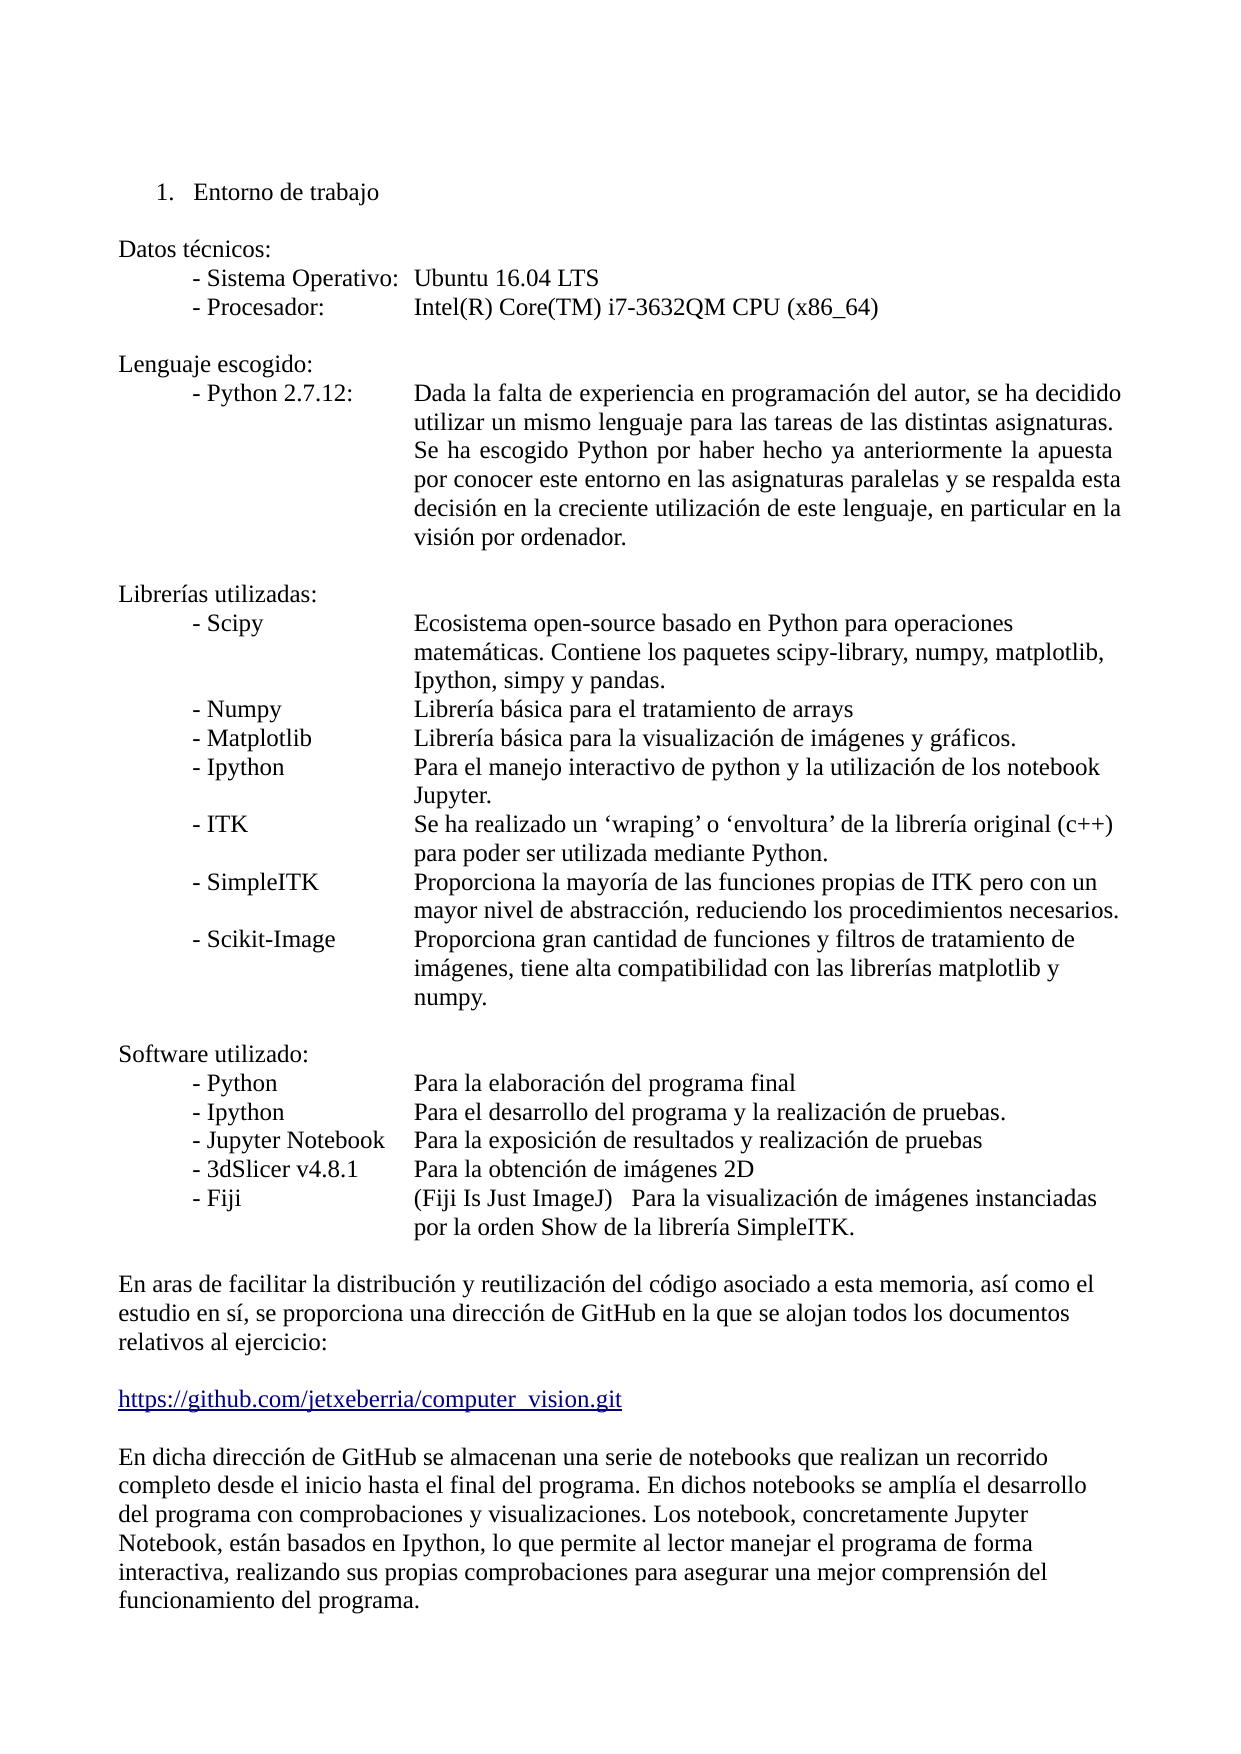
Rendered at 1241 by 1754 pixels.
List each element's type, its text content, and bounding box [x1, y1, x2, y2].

text En aras de facilitar la distribución y reutilización del código asociado a esta memoria, así como el estudio en sí, se proporciona una dirección de GitHub en la que se alojan todos los documentos relativos al ejercicio: [118, 1269, 1122, 1356]
text - Ipython Para el desarrollo del programa y la realización de pruebas. [118, 1097, 1122, 1126]
text - Python Para la elaboración del programa final [118, 1068, 1122, 1097]
text - 3dSlicer v4.8.1 Para la obtención de imágenes 2D [118, 1154, 1122, 1183]
text https://github.com/jetxeberria/computer_vision.git [118, 1384, 1122, 1413]
text - Procesador: Intel(R) Core(TM) i7-3632QM CPU (x86_64) [118, 292, 1122, 321]
text Lenguaje escogido: [118, 349, 1122, 378]
text - Ipython Para el manejo interactivo de python y la utilización de los notebook Jupyter. [118, 752, 1122, 809]
text - Matplotlib Librería básica para la visualización de imágenes y gráficos. [118, 723, 1122, 752]
text - Numpy Librería básica para el tratamiento de arrays [118, 694, 1122, 723]
text - Scipy Ecosistema open-source basado en Python para operaciones matemáticas. Contiene los paquetes scipy-library, numpy, matplotlib, Ipython, simpy y pandas. [118, 608, 1122, 694]
text - Python 2.7.12: Dada la falta de experiencia en programación del autor, se ha decidido utilizar un mismo lenguaje para las tareas de las distintas asignaturas. Se ha escogido Python por haber hecho ya anteriormente la apuesta por conocer este entorno en las asignaturas paralelas y se respalda esta decisión en la creciente utilización de este lenguaje, en particular en la visión por ordenador. [118, 378, 1122, 551]
text - Jupyter Notebook Para la exposición de resultados y realización de pruebas [118, 1126, 1122, 1154]
text En dicha dirección de GitHub se almacenan una serie de notebooks que realizan un recorrido completo desde el inicio hasta el final del programa. En dichos notebooks se amplía el desarrollo del programa con comprobaciones y visualizaciones. Los notebook, concretamente Jupyter Notebook, están basados en Ipython, lo que permite al lector manejar el programa de forma interactiva, realizando sus propias comprobaciones para asegurar una mejor comprensión del funcionamiento del programa. [118, 1442, 1122, 1614]
text - Scikit-Image Proporciona gran cantidad de funciones y filtros de tratamiento de imágenes, tiene alta compatibilidad con las librerías matplotlib y numpy. [118, 924, 1122, 1011]
list Entorno de trabajo [156, 177, 1122, 206]
text - SimpleITK Proporciona la mayoría de las funciones propias de ITK pero con un mayor nivel de abstracción, reduciendo los procedimientos necesarios. [118, 867, 1122, 924]
text - Sistema Operativo: Ubuntu 16.04 LTS [118, 263, 1122, 292]
text Librerías utilizadas: [118, 579, 1122, 608]
text - Fiji (Fiji Is Just ImageJ) Para la visualización de imágenes instanciadas por la orden Show de la librería SimpleITK. [118, 1183, 1122, 1241]
text Software utilizado: [118, 1039, 1122, 1068]
text Datos técnicos: [118, 234, 1122, 263]
text - ITK Se ha realizado un ‘wraping’ o ‘envoltura’ de la librería original (c++) para poder ser utilizada mediante Python. [118, 809, 1122, 867]
